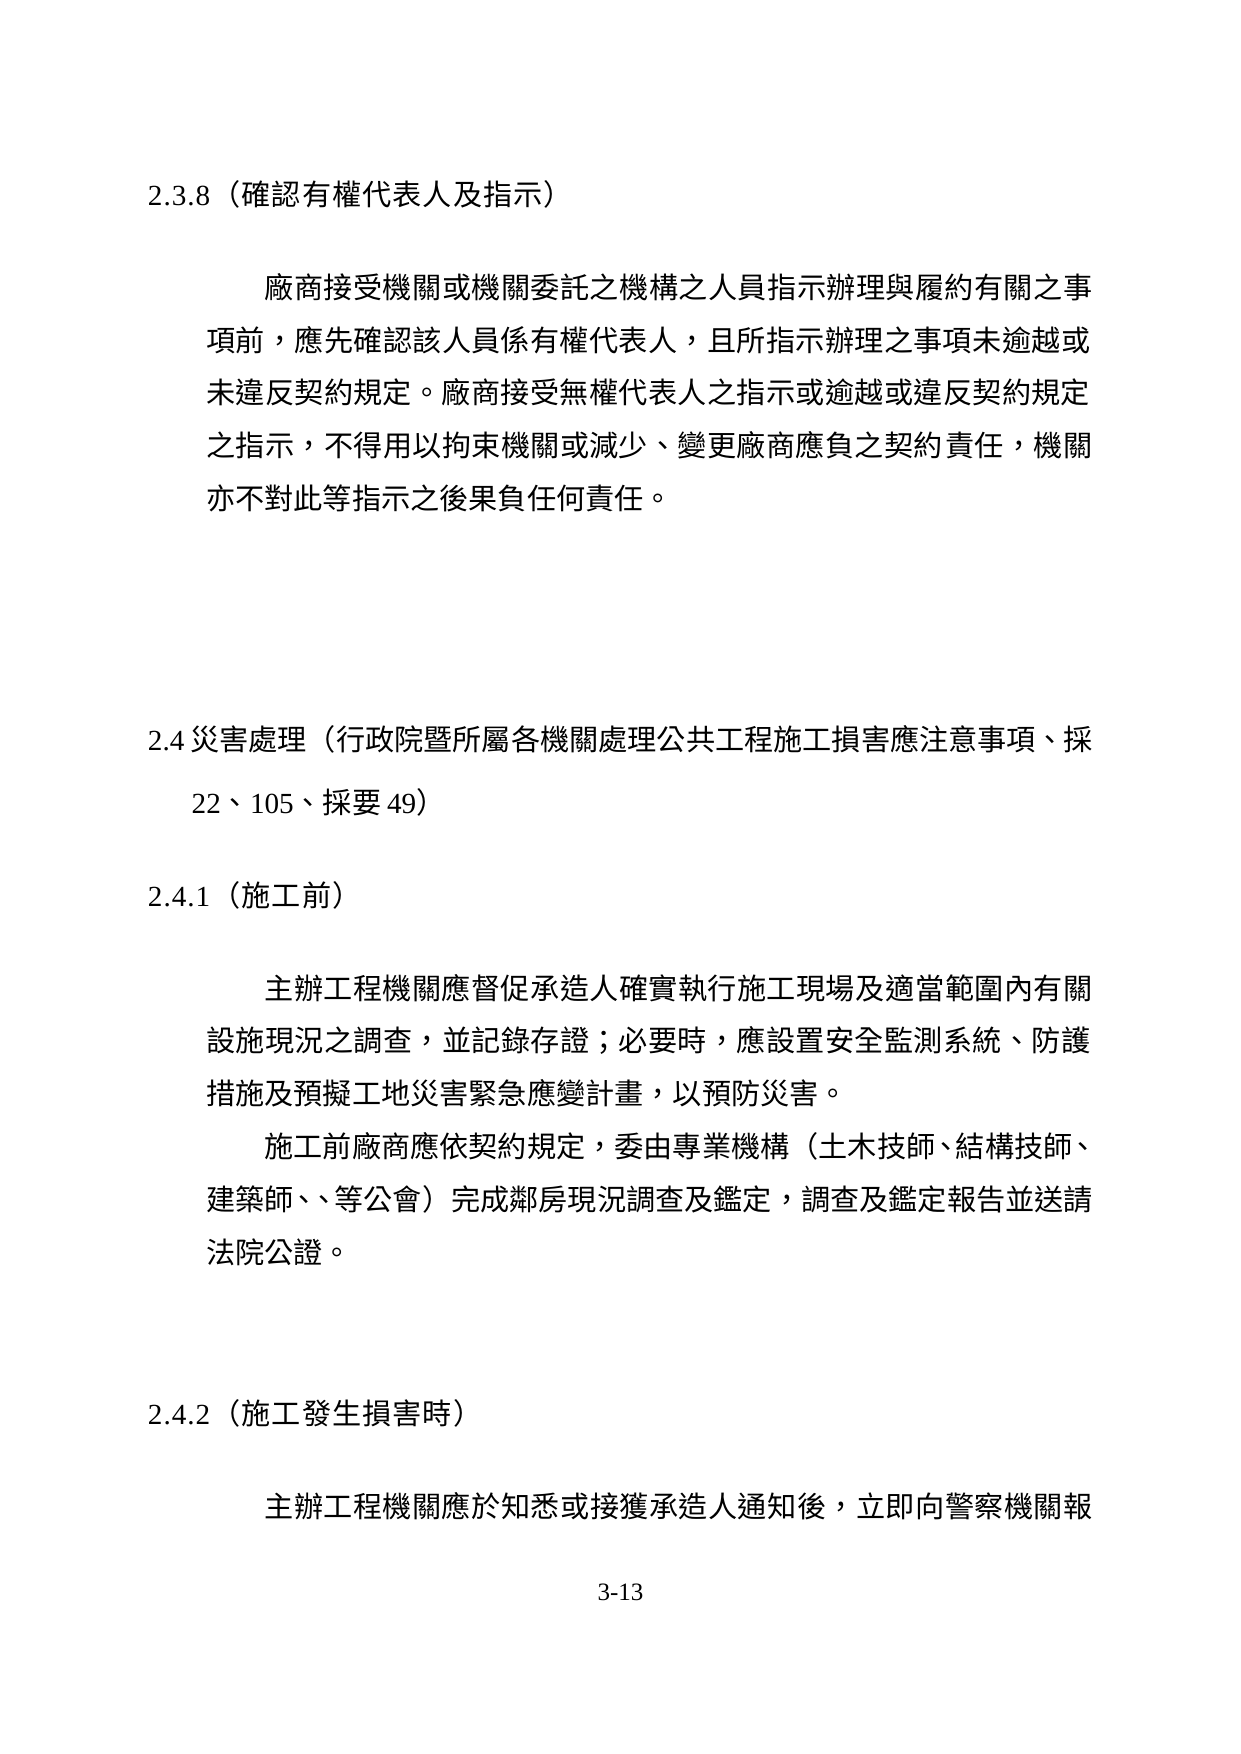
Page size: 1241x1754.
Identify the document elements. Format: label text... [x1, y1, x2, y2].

text 主辦工程機關應於知悉或接獲承造人通知後，立即向警察機關報 [206, 1483, 1092, 1526]
subtitle 2.3.8（確認有權代表人及指示） [148, 172, 1092, 214]
text 廠商接受機關或機關委託之機構之人員指示辦理與履約有關之事項前，應先確認該人員係有權代表人，且所指示辦理之事項未逾越或未違反契約規定。廠商接受無權代表人之指示或逾越或違反契約規定之指示，不得用以拘束機關或減少、變更廠商應負之契約責任，機關亦不對此等指示之後果負任何責任。 [206, 264, 1092, 518]
text 施工前廠商應依契約規定，委由專業機構（土木技師、結構技師、建築師、、等公會）完成鄰房現況調查及鑑定，調查及鑑定報告並送請法院公證。 [206, 1124, 1092, 1272]
subtitle 2.4災害處理（行政院暨所屬各機關處理公共工程施工損害應注意事項、採22、105、採要49） [148, 717, 1092, 822]
subtitle 2.4.2（施工發生損害時） [148, 1391, 1092, 1433]
text 主辦工程機關應督促承造人確實執行施工現場及適當範圍內有關設施現況之調查，並記錄存證；必要時，應設置安全監測系統、防護措施及預擬工地災害緊急應變計畫，以預防災害。 [206, 965, 1092, 1113]
subtitle 2.4.1（施工前） [148, 873, 1092, 915]
